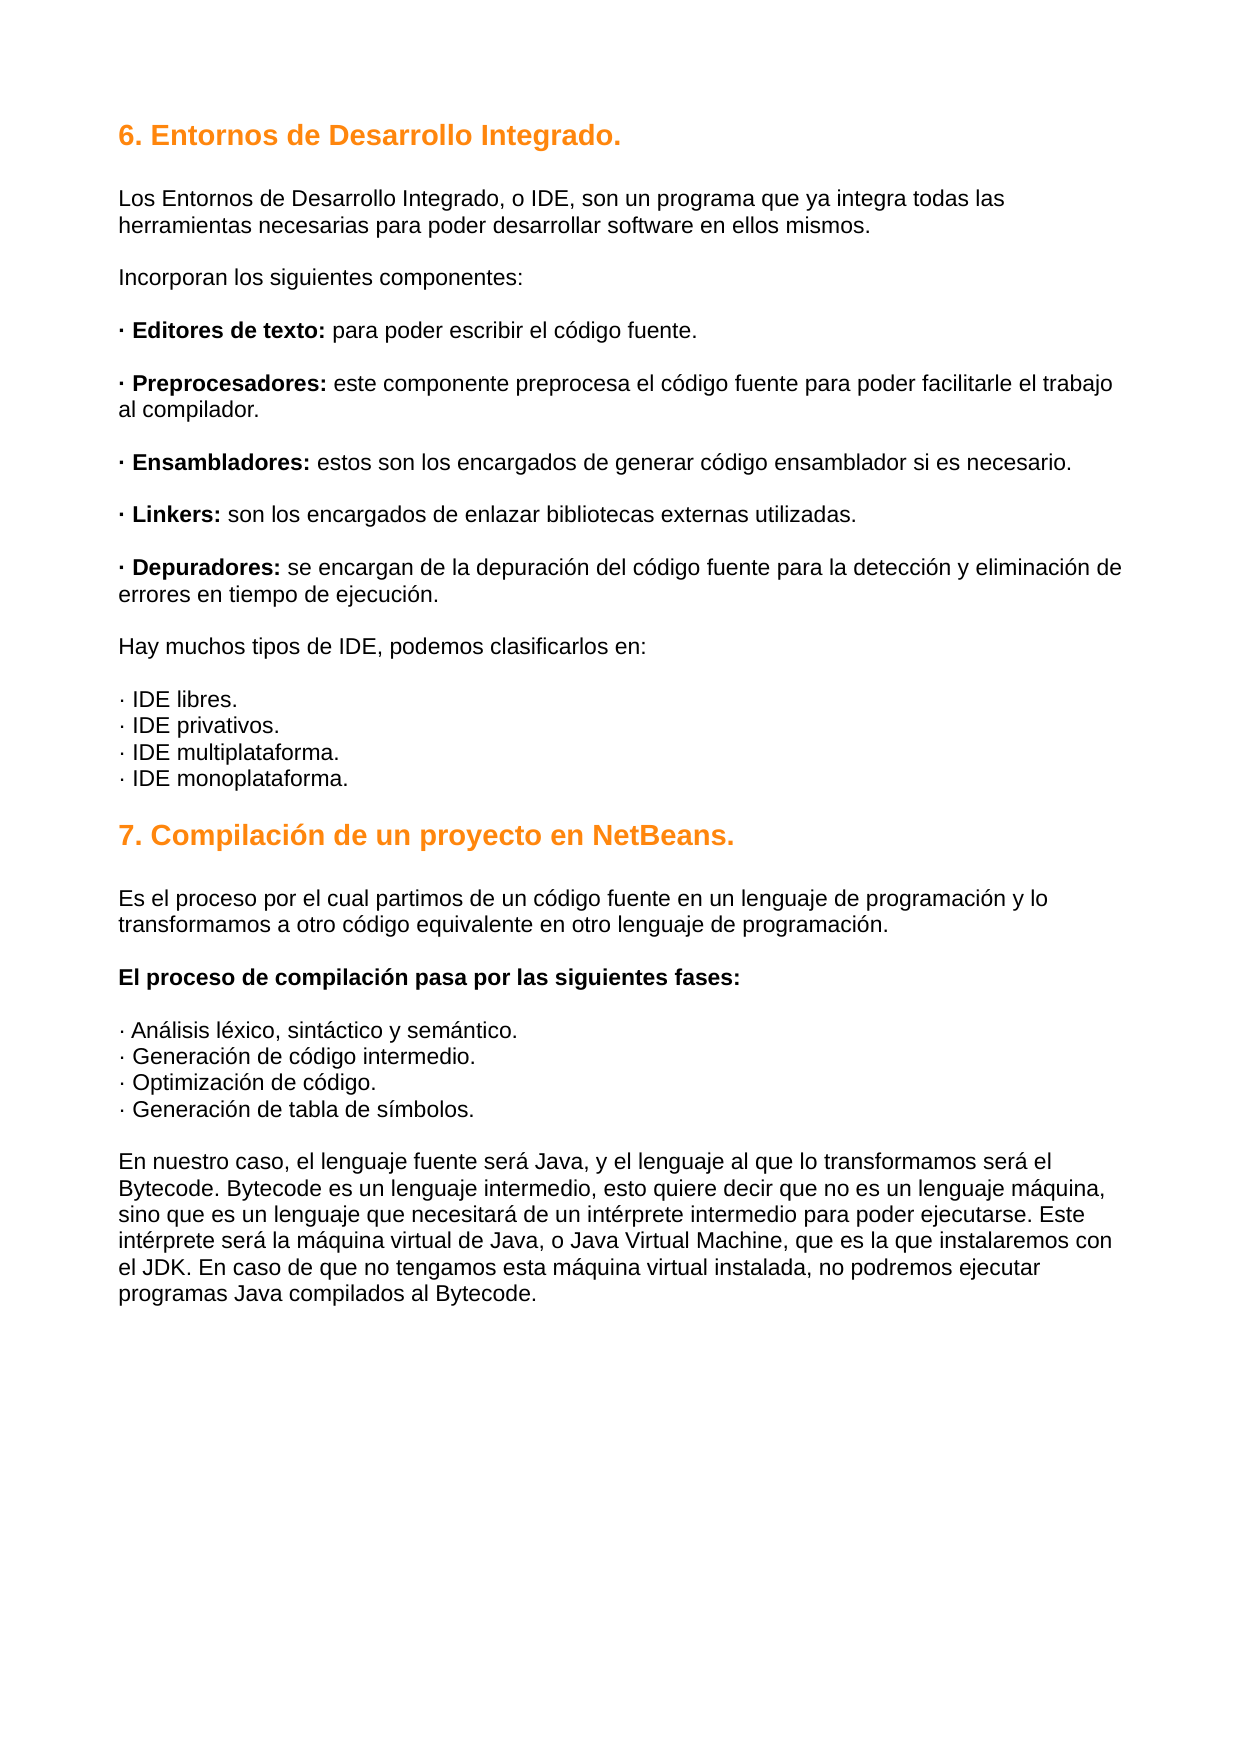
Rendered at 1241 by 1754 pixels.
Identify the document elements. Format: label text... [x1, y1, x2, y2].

text · IDE privativos. [118, 712, 1122, 739]
text · Análisis léxico, sintáctico y semántico. [118, 1017, 1122, 1043]
text · Editores de texto: para poder escribir el código fuente. [118, 317, 1122, 343]
text · IDE libres. [118, 686, 1122, 712]
text · Linkers: son los encargados de enlazar bibliotecas externas utilizadas. [118, 501, 1122, 528]
text · IDE multiplataforma. [118, 739, 1122, 765]
text · Depuradores: se encargan de la depuración del código fuente para la detección y eliminación de errores en tiempo de ejecución. [118, 554, 1122, 607]
text · Generación de tabla de símbolos. [118, 1096, 1122, 1122]
text · Preprocesadores: este componente preprocesa el código fuente para poder facilitarle el trabajo al compilador. [118, 370, 1122, 422]
text Es el proceso por el cual partimos de un código fuente en un lenguaje de programación y lo transformamos a otro código equivalente en otro lenguaje de programación. [118, 885, 1122, 937]
text · Optimización de código. [118, 1069, 1122, 1096]
text 6. Entornos de Desarrollo Integrado. [118, 118, 1122, 152]
text 7. Compilación de un proyecto en NetBeans. [118, 818, 1122, 851]
text · IDE monoplataforma. [118, 765, 1122, 791]
text En nuestro caso, el lenguaje fuente será Java, y el lenguaje al que lo transformamos será el Bytecode. Bytecode es un lenguaje intermedio, esto quiere decir que no es un lenguaje máquina, sino que es un lenguaje que necesitará de un intérprete intermedio para poder ejecutarse. Este intérprete será la máquina virtual de Java, o Java Virtual Machine, que es la que instalaremos con el JDK. En caso de que no tengamos esta máquina virtual instalada, no podremos ejecutar programas Java compilados al Bytecode. [118, 1148, 1122, 1306]
text El proceso de compilación pasa por las siguientes fases: [118, 964, 1122, 990]
text Incorporan los siguientes componentes: [118, 264, 1122, 291]
text Los Entornos de Desarrollo Integrado, o IDE, son un programa que ya integra todas las herramientas necesarias para poder desarrollar software en ellos mismos. [118, 185, 1122, 238]
text · Generación de código intermedio. [118, 1043, 1122, 1069]
text · Ensambladores: estos son los encargados de generar código ensamblador si es necesario. [118, 449, 1122, 475]
text Hay muchos tipos de IDE, podemos clasificarlos en: [118, 633, 1122, 659]
